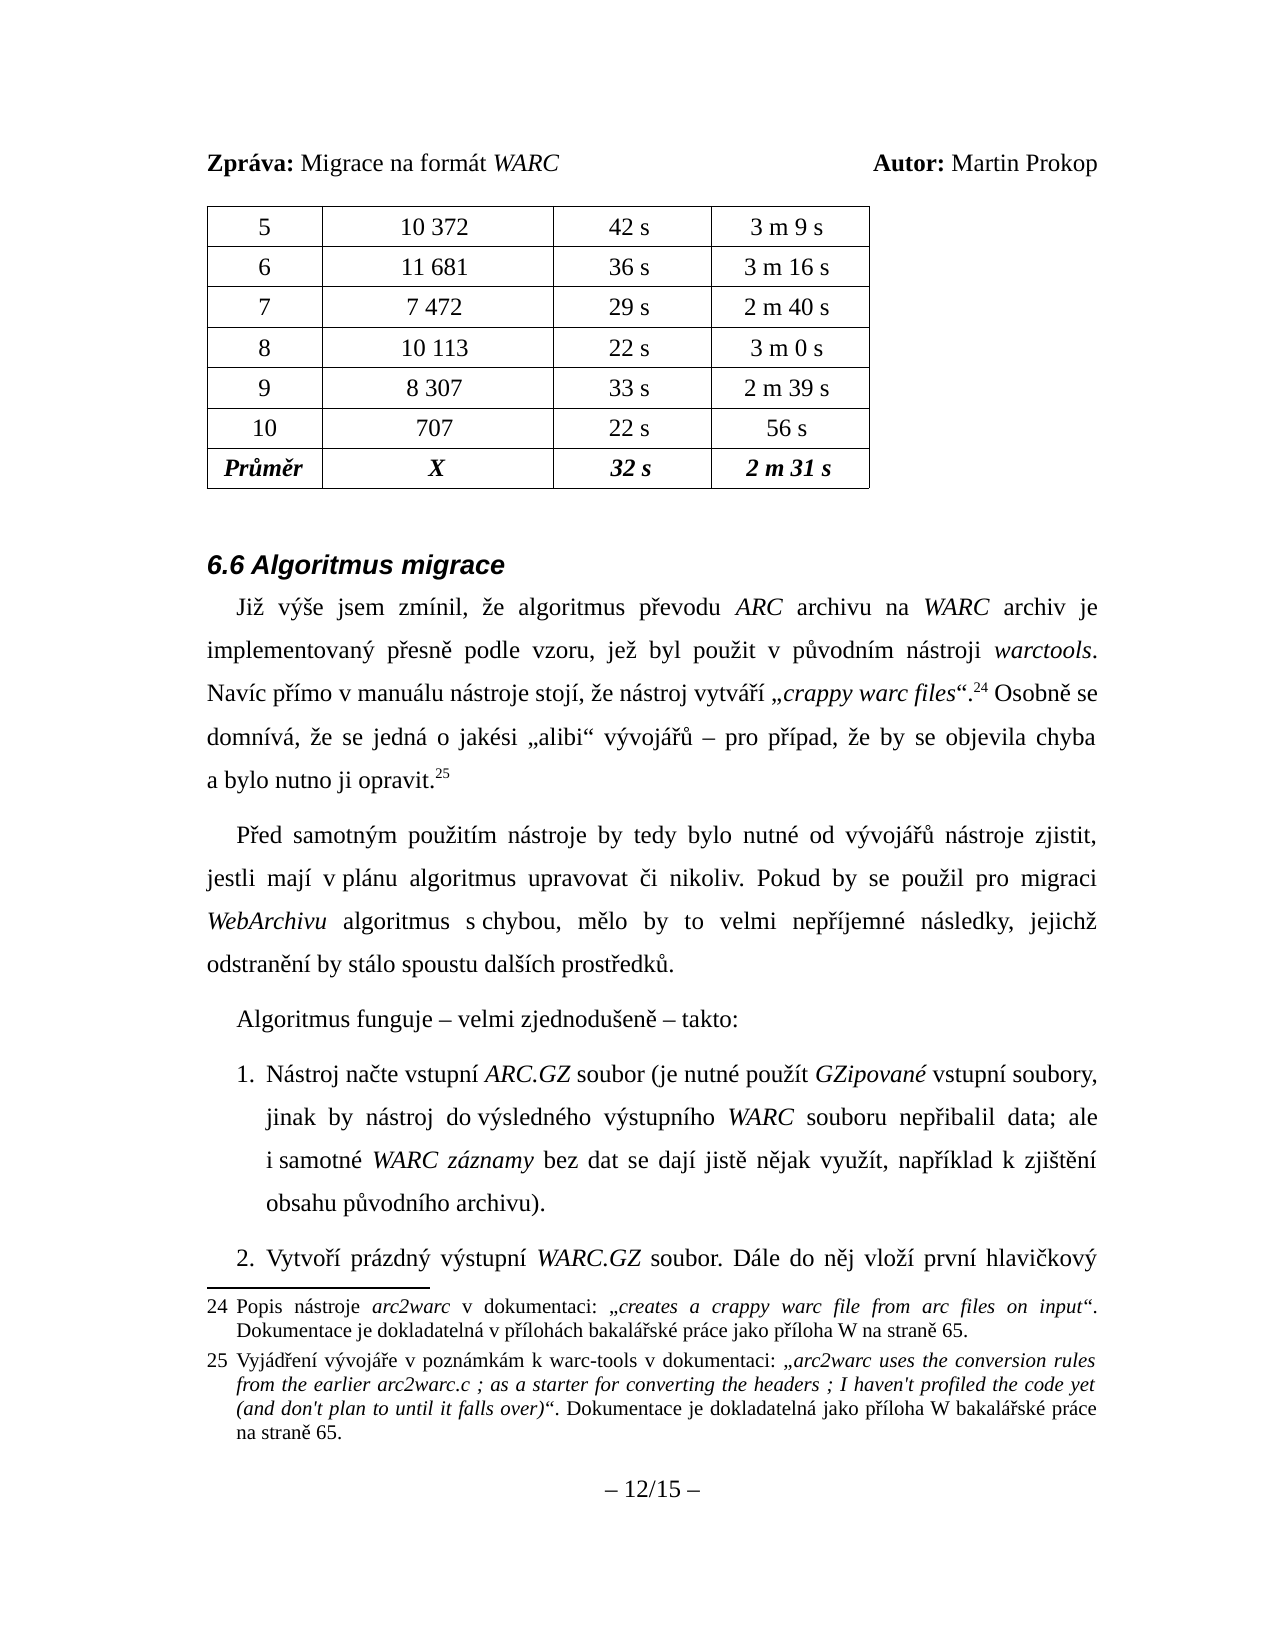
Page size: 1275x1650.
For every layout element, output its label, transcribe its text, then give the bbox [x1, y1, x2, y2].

text Vyjádření vývojáře v poznámkám k warc-tools v dokumentaci: „arc2warc uses the conversion rules from the earlier arc2warc.c ; as a starter for converting the headers ; I haven't profiled the code yet (and don't plan to until it falls over)“. Dokumentace je dokladatelná jako příloha W bakalářské práce na straně 65. [207, 1348, 1098, 1444]
table_cell 3 m 16 s [712, 247, 869, 286]
table_cell 36 s [554, 247, 711, 286]
table_cell 10 [208, 409, 322, 448]
table_cell 22 s [554, 328, 711, 367]
table_cell 3 m 0 s [712, 328, 869, 367]
table_cell 42 s [554, 207, 711, 246]
table_cell 8 [208, 328, 322, 367]
table_cell 5 [208, 207, 322, 246]
table_cell 2 m 31 s [712, 449, 869, 488]
subtitle Vytvoří prázdný výstupní WARC.GZ soubor. Dále do něj vloží první hlavičkový [236, 1243, 1098, 1272]
subtitle Nástroj načte vstupní ARC.GZ soubor (je nutné použít GZipované vstupní soubory, jinak by nástroj do výsledného výstupního WARC souboru nepřibalil data; ale i samotné WARC záznamy bez dat se dají jistě nějak využít, například k zjištění obsahu původního archivu). [236, 1059, 1098, 1217]
text Popis nástroje arc2warc v dokumentaci: „creates a crappy warc file from arc files on input“. Dokumentace je dokladatelná v přílohách bakalářské práce jako příloha W na straně 65. [207, 1294, 1098, 1342]
subtitle 6.6 Algoritmus migrace [207, 549, 1098, 580]
table_cell 707 [323, 409, 553, 448]
table_cell X [323, 449, 553, 488]
table_cell 8 307 [323, 368, 553, 407]
table_cell 2 m 39 s [712, 368, 869, 407]
table_cell 10 113 [323, 328, 553, 367]
table_cell 7 [208, 287, 322, 327]
table_cell Průměr [208, 449, 322, 488]
text Před samotným použitím nástroje by tedy bylo nutné od vývojářů nástroje zjistit, jestli mají v plánu algoritmus upravovat či nikoliv. Pokud by se použil pro migraci WebArchivu algoritmus s chybou, mělo by to velmi nepříjemné následky, jejichž odstranění by stálo spoustu dalších prostředků. [207, 820, 1098, 978]
table_cell 7 472 [323, 287, 553, 327]
table_cell 10 372 [323, 207, 553, 246]
table_cell 29 s [554, 287, 711, 327]
table_cell 32 s [554, 449, 711, 488]
text Algoritmus funguje – velmi zjednodušeně – takto: [207, 1004, 1098, 1033]
table_cell 33 s [554, 368, 711, 407]
table_cell 22 s [554, 409, 711, 448]
table_cell 6 [208, 247, 322, 286]
table_cell 2 m 40 s [712, 287, 869, 327]
text Již výše jsem zmínil, že algoritmus převodu ARC archivu na WARC archiv je implementovaný přesně podle vzoru, jež byl použit v původním nástroji warctools. Navíc přímo v manuálu nástroje stojí, že nástroj vytváří „crappy warc files“. Osobně se domnívá, že se jedná o jakési „alibi“ vývojářů – pro případ, že by se objevila chyba a bylo nutno ji opravit. [207, 592, 1098, 793]
table_cell 11 681 [323, 247, 553, 286]
table_cell 56 s [712, 409, 869, 448]
table_cell 3 m 9 s [712, 207, 869, 246]
table_cell 9 [208, 368, 322, 407]
